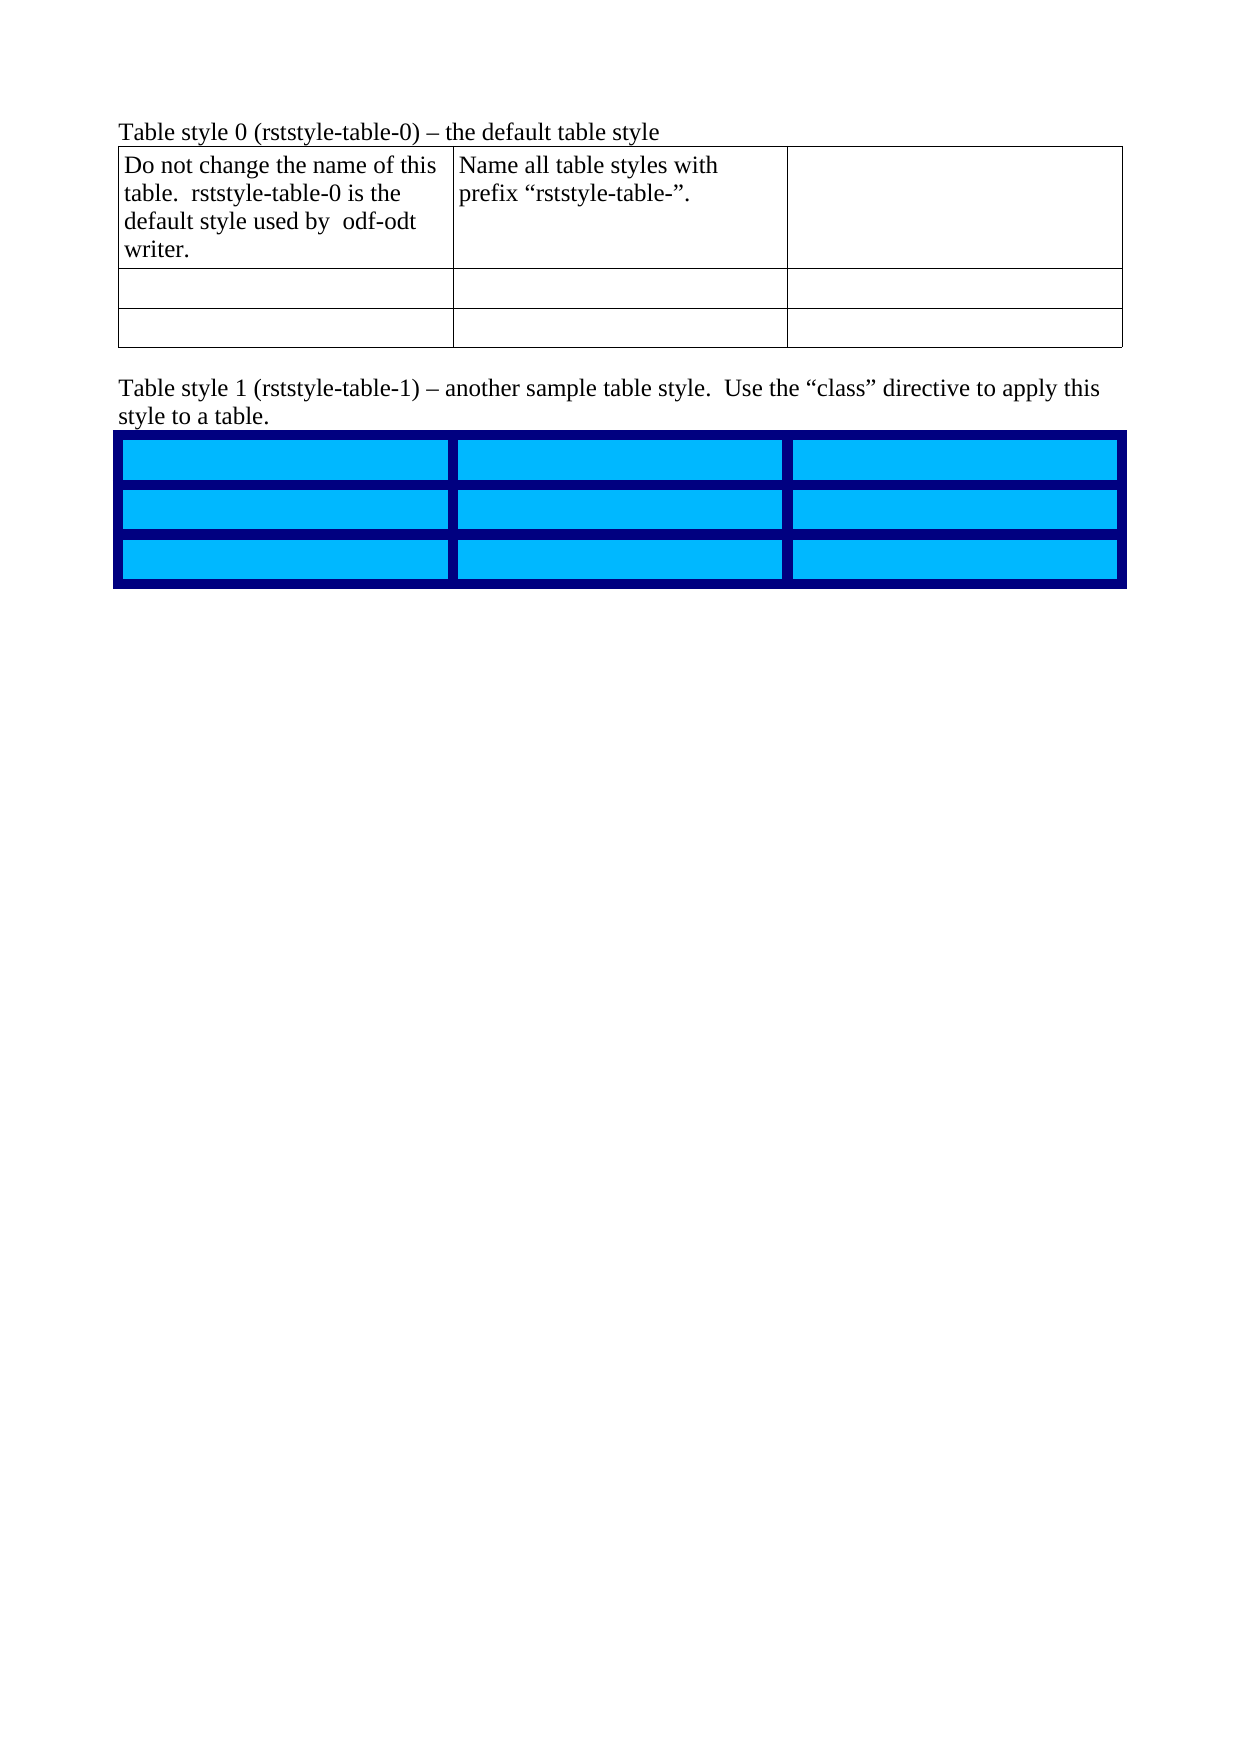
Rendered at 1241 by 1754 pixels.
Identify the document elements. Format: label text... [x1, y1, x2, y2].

table_header [123, 440, 448, 479]
table_header [458, 440, 782, 479]
table_header Name all table styles with prefix “rststyle-table-”. [454, 147, 787, 268]
table_cell [119, 269, 453, 307]
table_cell [793, 490, 1117, 529]
table_cell [454, 269, 787, 307]
table_cell [793, 540, 1117, 579]
text Table style 1 (rststyle-table-1) – another sample table style. Use the “class” directive to apply this style to a table. [118, 374, 1122, 430]
table_header [793, 440, 1117, 479]
table_cell [458, 540, 782, 579]
table_header [788, 147, 1122, 268]
table_cell [458, 490, 782, 529]
table_header Do not change the name of this table. rststyle-table-0 is the default style used by odf-odt writer. [119, 147, 453, 268]
text Table style 0 (rststyle-table-0) – the default table style [118, 118, 1122, 146]
table_cell [119, 309, 453, 347]
table_cell [788, 309, 1122, 347]
table_cell [123, 540, 448, 579]
table_cell [788, 269, 1122, 307]
table_cell [123, 490, 448, 529]
table_cell [454, 309, 787, 347]
